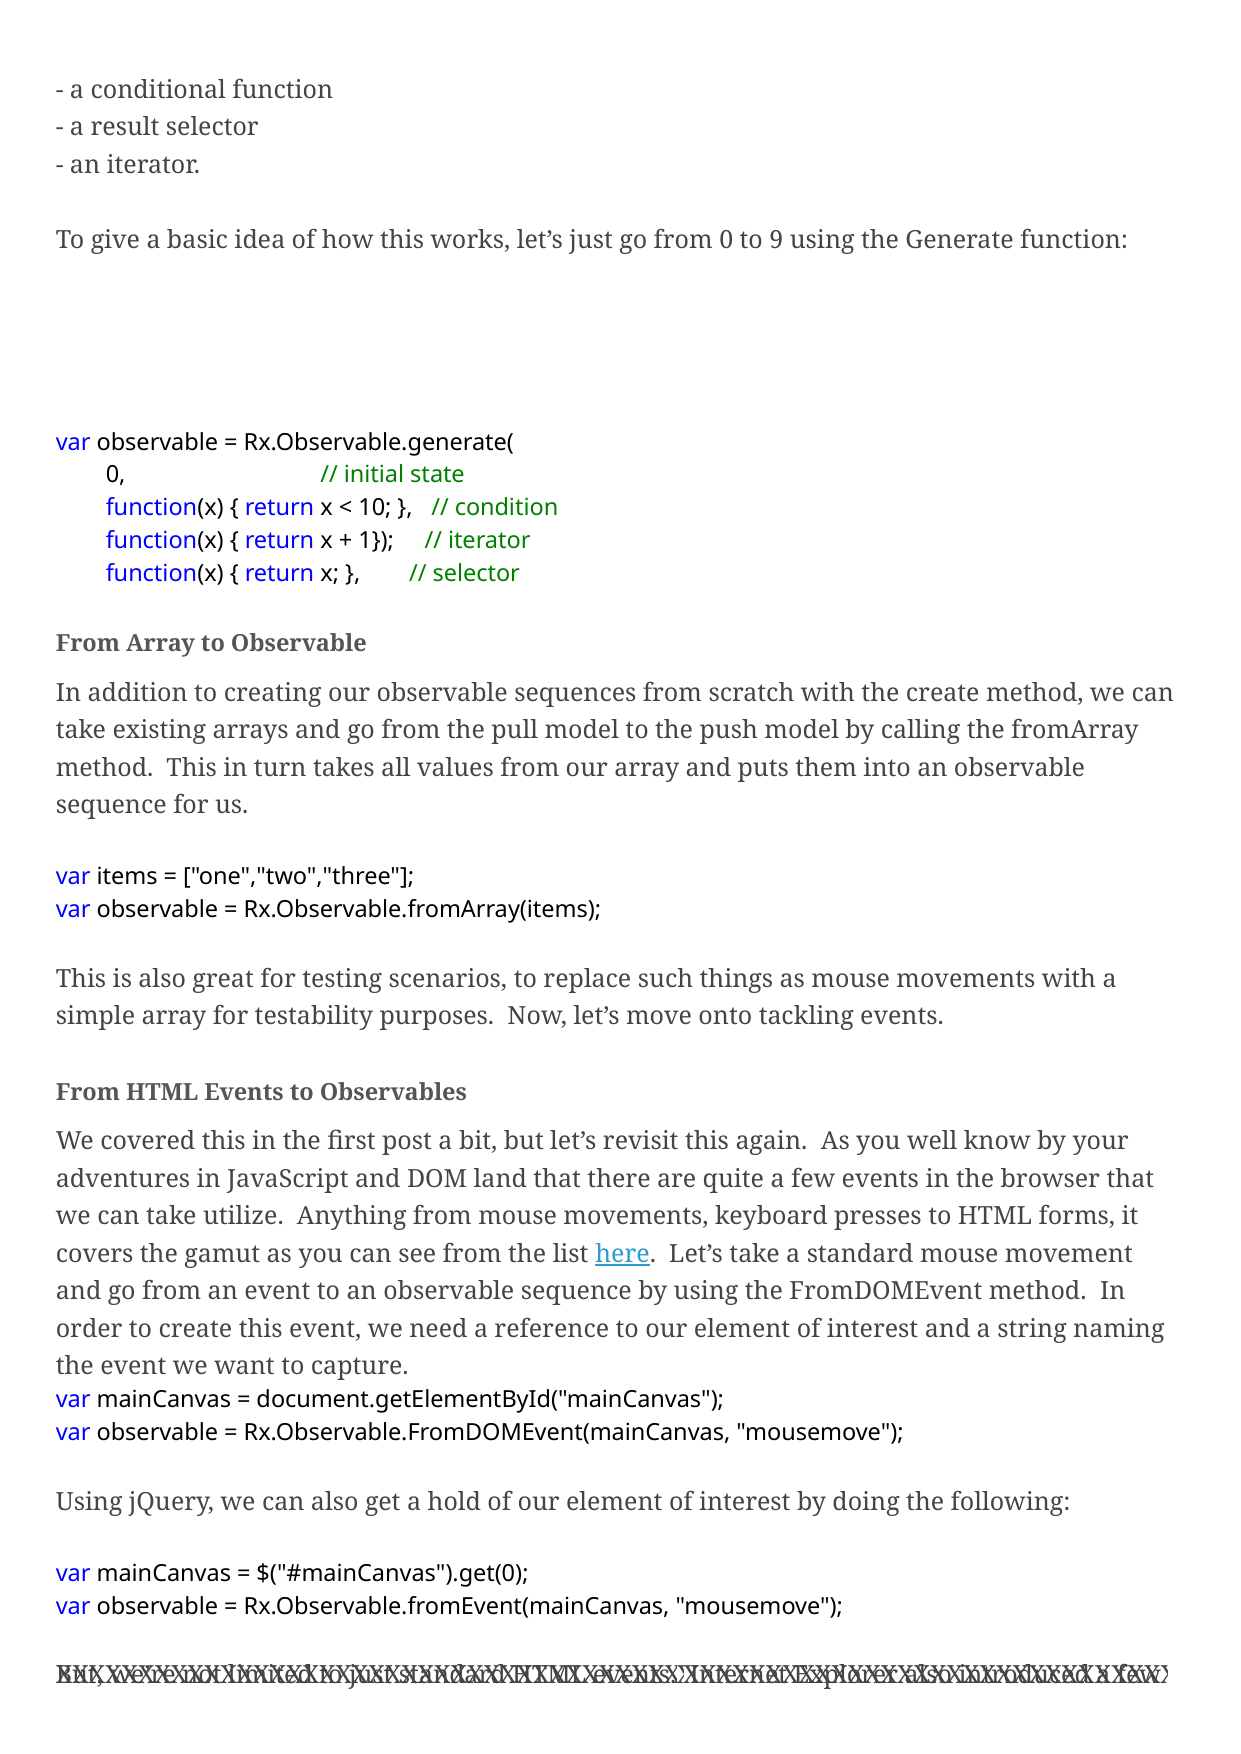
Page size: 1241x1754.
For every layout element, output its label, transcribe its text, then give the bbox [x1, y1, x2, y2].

text var observable = Rx.Observable.FromDOMEvent(mainCanvas, "mousemove"); [56, 1415, 1178, 1447]
text var mainCanvas = document.getElementById("mainCanvas"); [56, 1382, 1178, 1415]
text var observable = Rx.Observable.fromArray(items); [56, 891, 1178, 924]
subtitle From Array to Observable [56, 621, 1178, 658]
text We covered this in the first post a bit, but let’s revisit this again. As you well know by your adventures in JavaScript and DOM land that there are quite a few events in the browser that we can take utilize. Anything from mouse movements, keyboard presses to HTML forms, it covers the gamut as you can see from the list here. Let’s take a standard mouse movement and go from an event to an observable sequence by using the FromDOMEvent method. In order to create this event, we need a reference to our element of interest and a string naming the event we want to capture. [56, 1119, 1178, 1382]
text To give a basic idea of how this works, let’s just go from 0 to 9 using the Generate function: [56, 218, 1178, 255]
text var items = ["one","two","three"]; [56, 858, 1178, 891]
text var observable = Rx.Observable.fromEvent(mainCanvas, "mousemove"); [56, 1588, 1178, 1621]
text var observable = Rx.Observable.generate( [56, 424, 1178, 457]
text function(x) { return x + 1}); // iterator [56, 522, 1178, 555]
text var mainCanvas = $("#mainCanvas").get(0); [56, 1555, 1178, 1588]
text function(x) { return x < 10; }, // condition [56, 490, 1178, 522]
text - a conditional function - a result selector - an iterator. [56, 68, 1178, 180]
text Using jQuery, we can also get a hold of our element of interest by doing the following: [56, 1480, 1178, 1518]
text In addition to creating our observable sequences from scratch with the create method, we can take existing arrays and go from the pull model to the push model by calling the fromArray method. This in turn takes all values from our array and puts them into an observable sequence for us. [56, 671, 1178, 821]
text function(x) { return x; }, // selector [56, 555, 1178, 588]
text 0, // initial state [56, 457, 1178, 490]
text This is also great for testing scenarios, to replace such things as mouse movements with a simple array for testability purposes. Now, let’s move onto tackling events. [56, 957, 1178, 1032]
subtitle From HTML Events to Observables [56, 1069, 1178, 1107]
text But, we’re not limited to just standard HTML events. Internet Explorer also introduced a few custom events such as clipboard events and data binding, and some of which have been picked up by other browsers (and some not). For example, we could attach to the cut event of a given text box element by using the FromIEEvent method: [56, 1654, 1178, 1691]
